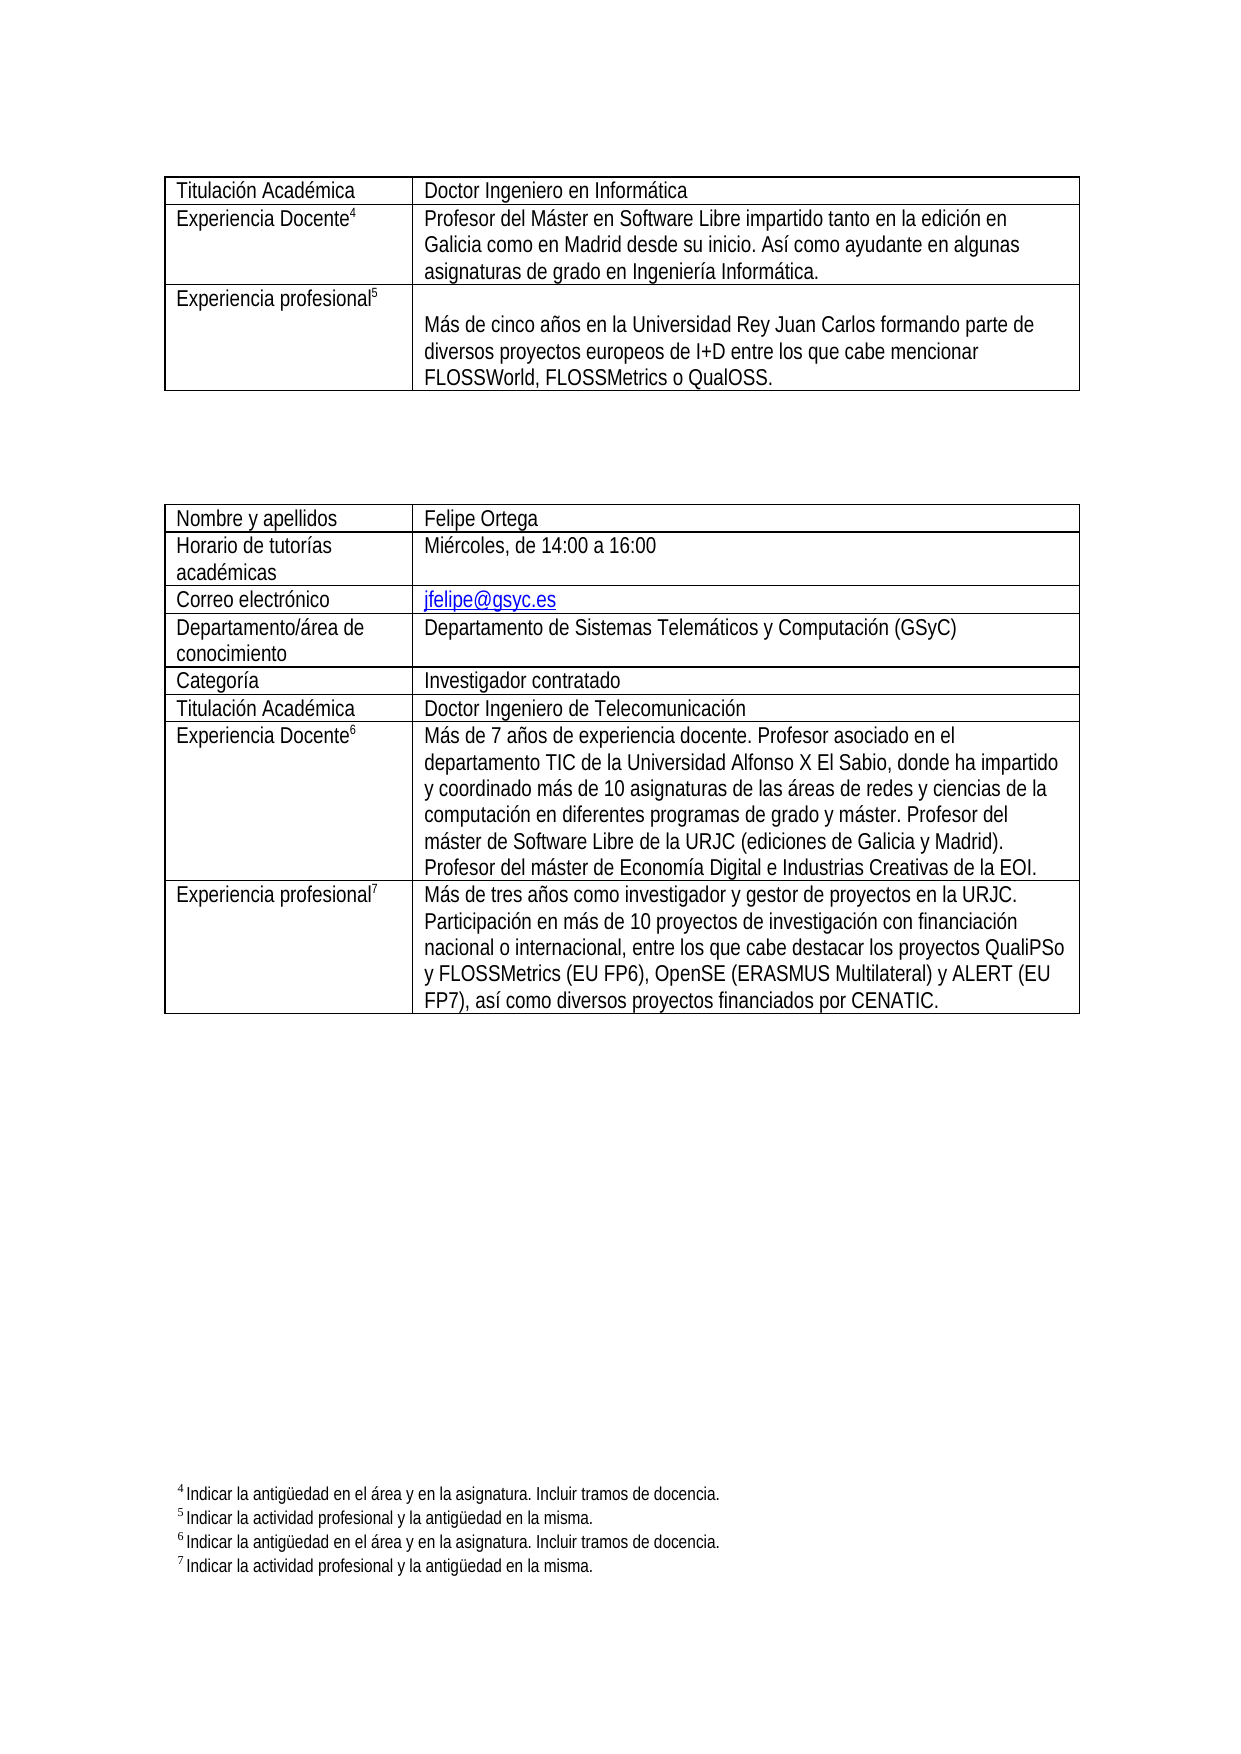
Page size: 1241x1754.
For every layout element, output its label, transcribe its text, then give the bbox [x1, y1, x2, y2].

table_cell Titulación Académica [166, 695, 412, 721]
table_cell Experiencia Docente [166, 722, 412, 880]
table_header Felipe Ortega [413, 505, 1079, 531]
table_cell Doctor Ingeniero en Informática [413, 178, 1079, 204]
table_cell jfelipe@gsyc.es [413, 586, 1079, 613]
table_cell Experiencia Docente [166, 205, 412, 284]
table_cell Departamento/área de conocimiento [166, 614, 412, 666]
table_cell Experiencia profesional [166, 881, 412, 1013]
table_header Nombre y apellidos [166, 505, 412, 531]
table_cell Doctor Ingeniero de Telecomunicación [413, 695, 1079, 721]
table_cell Experiencia profesional [166, 285, 412, 390]
table_cell Miércoles, de 14:00 a 16:00 [413, 533, 1079, 585]
table_cell Titulación Académica [166, 178, 412, 204]
table_cell Correo electrónico [166, 586, 412, 613]
table_cell Horario de tutorías académicas [166, 533, 412, 585]
table_cell Categoría [166, 668, 412, 694]
table_cell Investigador contratado [413, 668, 1079, 694]
table_cell Más de 7 años de experiencia docente. Profesor asociado en el departamento TIC de la Universidad Alfonso X El Sabio, donde ha impartido y coordinado más de 10 asignaturas de las áreas de redes y ciencias de la computación en diferentes programas de grado y máster. Profesor del máster de Software Libre de la URJC (ediciones de Galicia y Madrid). Profesor del máster de Economía Digital e Industrias Creativas de la EOI. [413, 722, 1079, 880]
table_cell Departamento de Sistemas Telemáticos y Computación (GSyC) [413, 614, 1079, 666]
table_cell Más de cinco años en la Universidad Rey Juan Carlos formando parte de diversos proyectos europeos de I+D entre los que cabe mencionar FLOSSWorld, FLOSSMetrics o QualOSS. [413, 285, 1079, 390]
table_cell Más de tres años como investigador y gestor de proyectos en la URJC. Participación en más de 10 proyectos de investigación con financiación nacional o internacional, entre los que cabe destacar los proyectos QualiPSo y FLOSSMetrics (EU FP6), OpenSE (ERASMUS Multilateral) y ALERT (EU FP7), así como diversos proyectos financiados por CENATIC. [413, 881, 1079, 1013]
table_cell Profesor del Máster en Software Libre impartido tanto en la edición en Galicia como en Madrid desde su inicio. Así como ayudante en algunas asignaturas de grado en Ingeniería Informática. [413, 205, 1079, 284]
